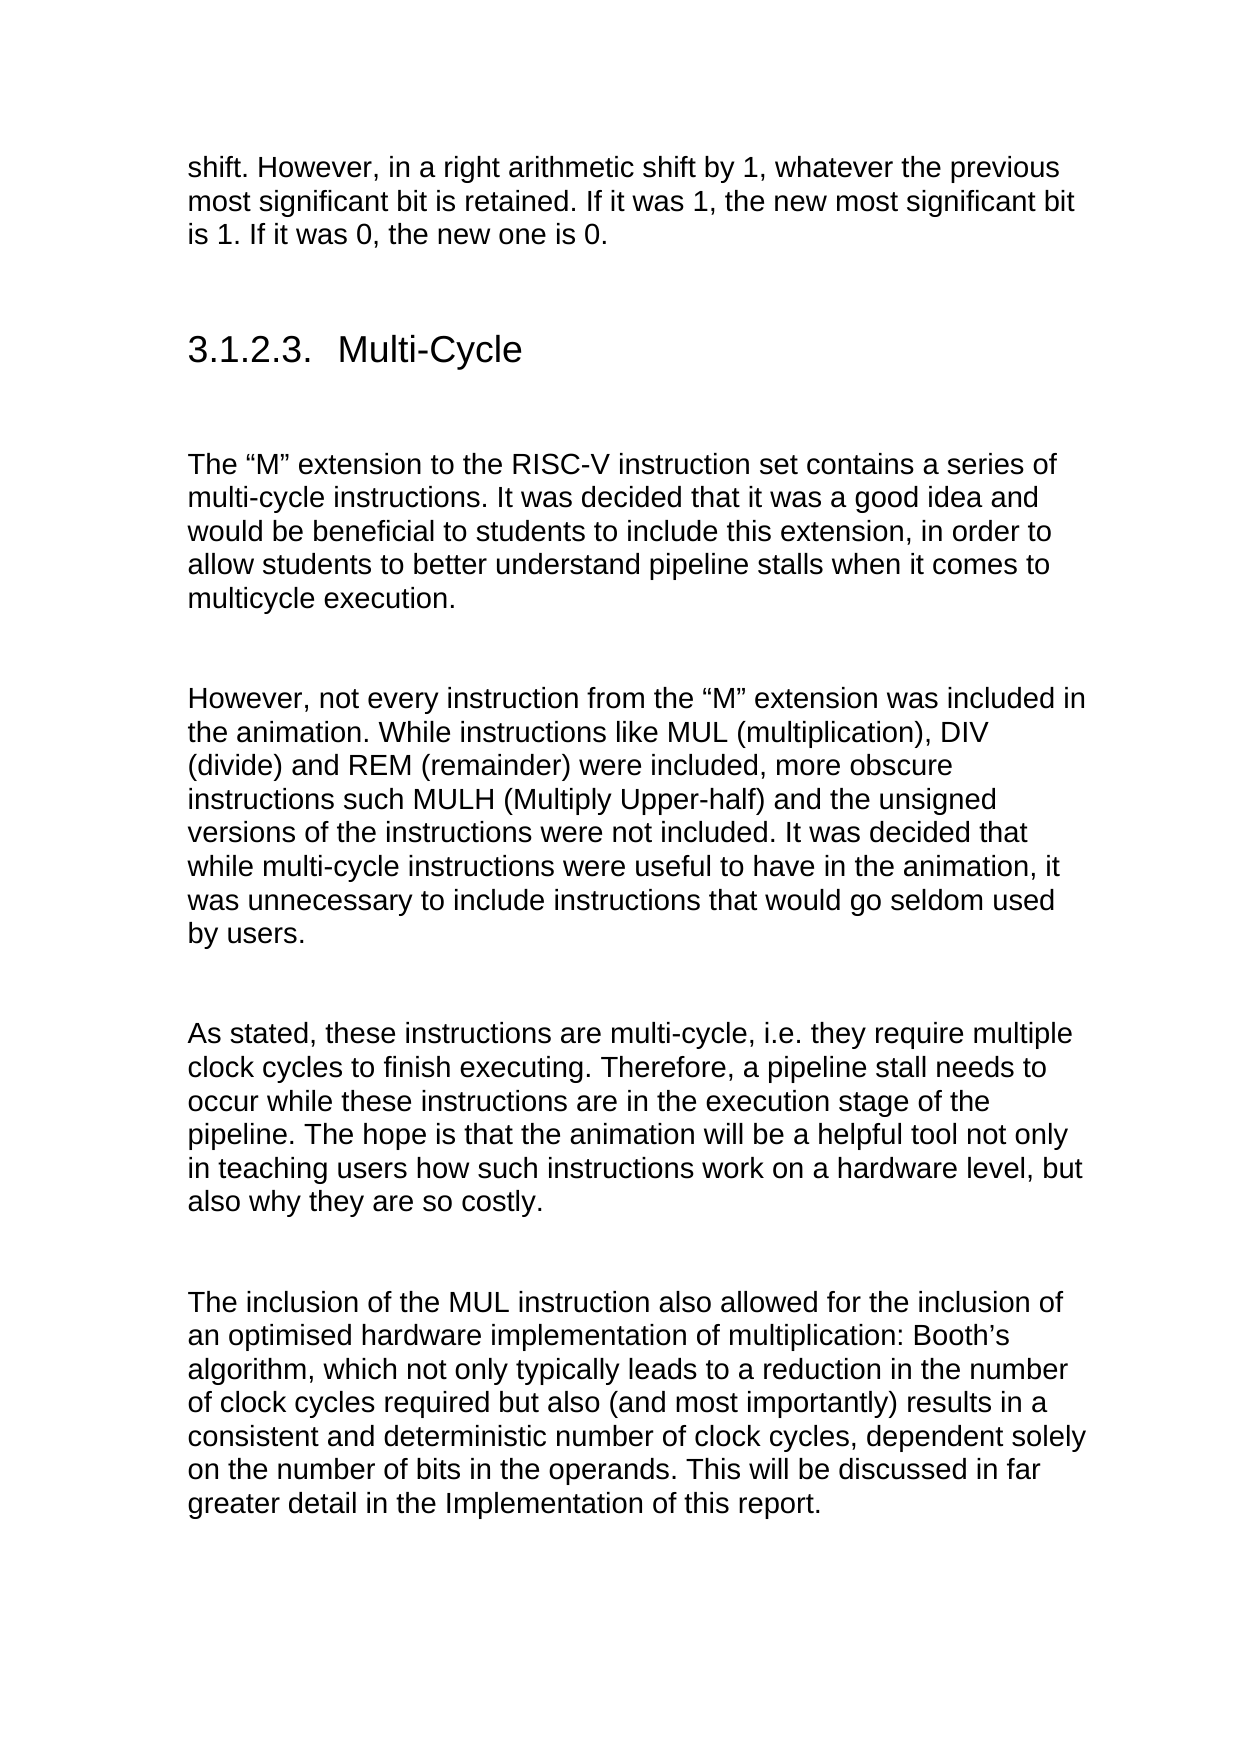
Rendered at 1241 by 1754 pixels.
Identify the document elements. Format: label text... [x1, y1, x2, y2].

text The “M” extension to the RISC-V instruction set contains a series of multi-cycle instructions. It was decided that it was a good idea and would be beneficial to students to include this extension, in order to allow students to better understand pipeline stalls when it comes to multicycle execution. [187, 447, 1090, 614]
text However, not every instruction from the “M” extension was included in the animation. While instructions like MUL (multiplication), DIV (divide) and REM (remainder) were included, more obscure instructions such MULH (Multiply Upper-half) and the unsigned versions of the instructions were not included. It was decided that while multi-cycle instructions were useful to have in the animation, it was unnecessary to include instructions that would go seldom used by users. [187, 681, 1090, 949]
list Multi-Cycle [187, 327, 1090, 370]
text As stated, these instructions are multi-cycle, i.e. they require multiple clock cycles to finish executing. Therefore, a pipeline stall needs to occur while these instructions are in the execution stage of the pipeline. The hope is that the animation will be a helpful tool not only in teaching users how such instructions work on a hardware level, but also why they are so costly. [187, 1016, 1090, 1218]
text The inclusion of the MUL instruction also allowed for the inclusion of an optimised hardware implementation of multiplication: Booth’s algorithm, which not only typically leads to a reduction in the number of clock cycles required but also (and most importantly) results in a consistent and deterministic number of clock cycles, dependent solely on the number of bits in the operands. This will be discussed in far greater detail in the Implementation of this report. [187, 1284, 1090, 1519]
text shift. However, in a right arithmetic shift by 1, whatever the previous most significant bit is retained. If it was 1, the new most significant bit is 1. If it was 0, the new one is 0. [187, 150, 1090, 251]
